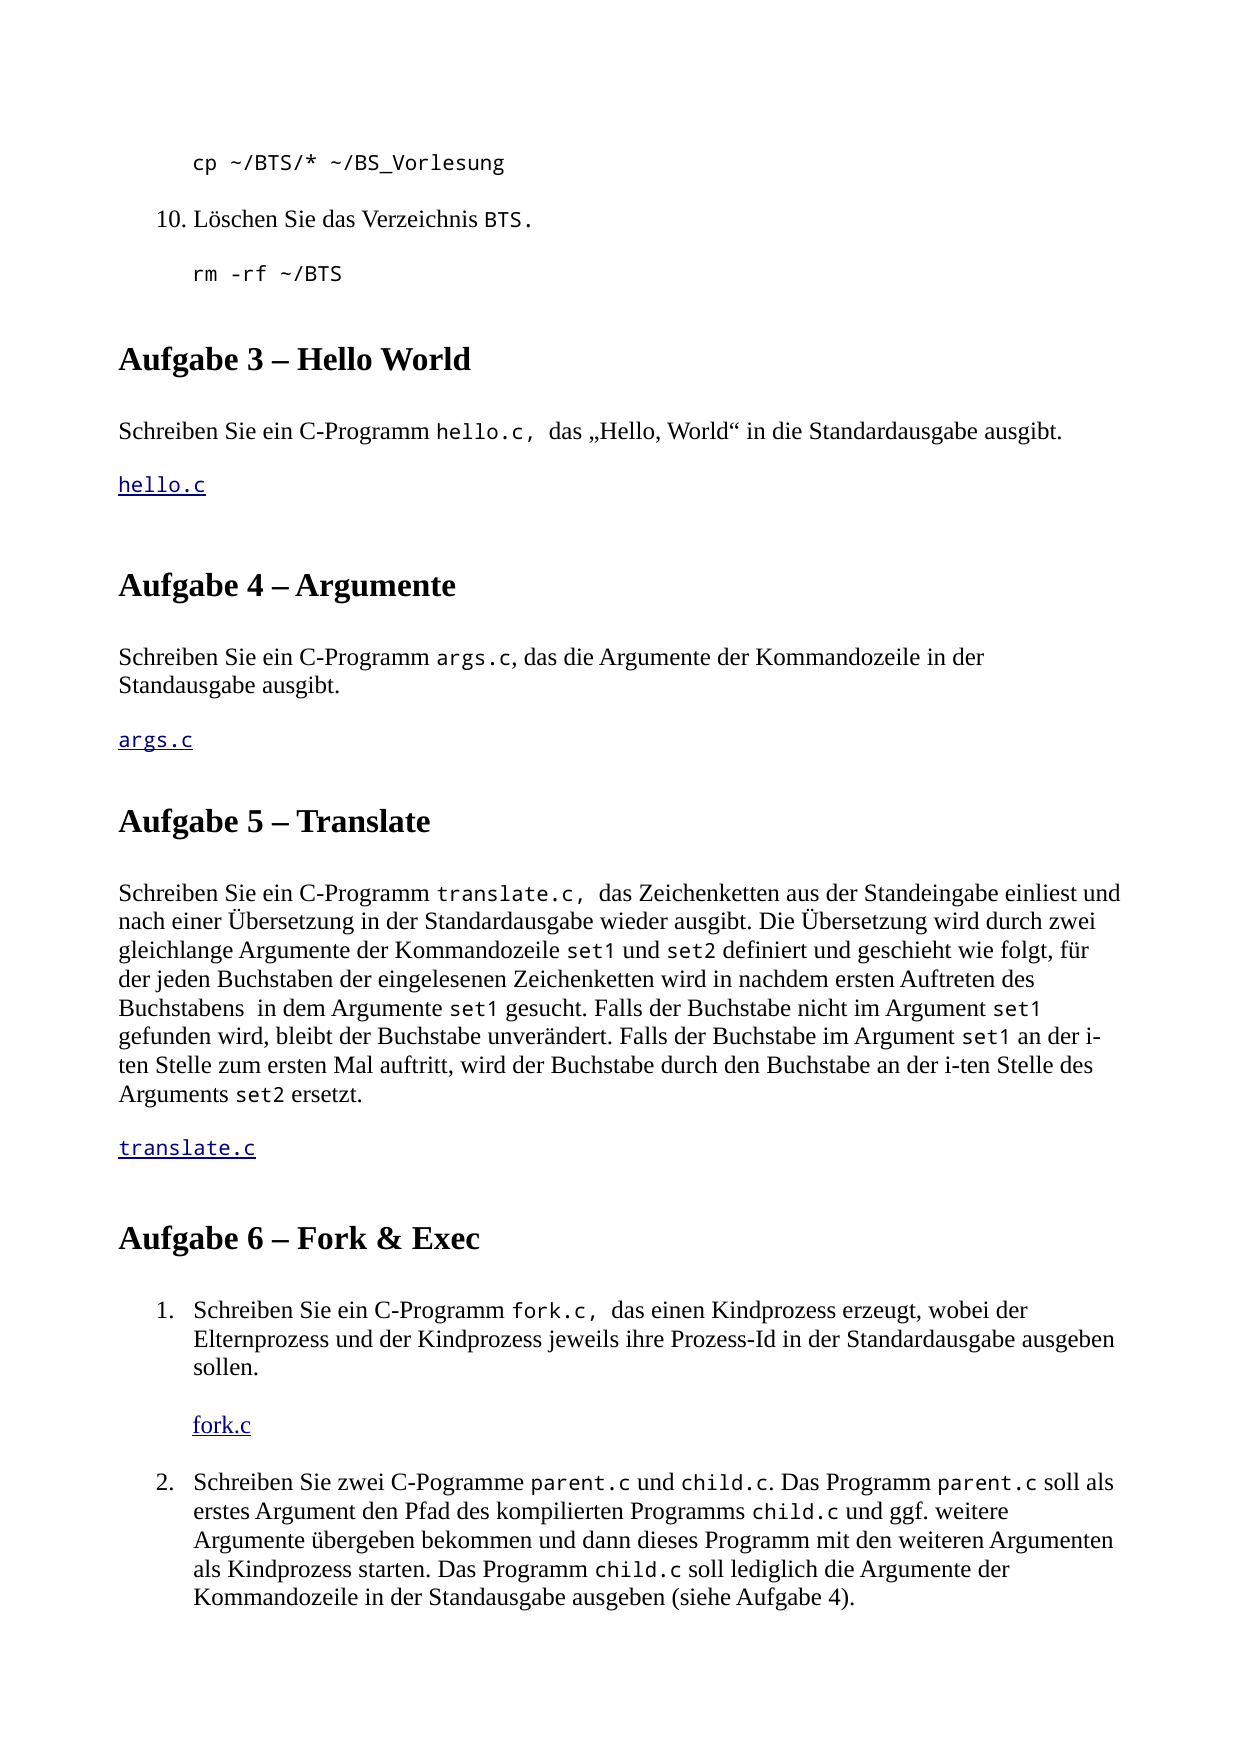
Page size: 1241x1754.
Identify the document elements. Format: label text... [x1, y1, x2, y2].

text Schreiben Sie ein C-Programm args.c, das die Argumente der Kommandozeile in der Standausgabe ausgibt. [118, 642, 1122, 699]
text translate.c [118, 1136, 1122, 1161]
text Aufgabe 5 – Translate [118, 801, 1122, 839]
text Aufgabe 4 – Argumente [118, 565, 1122, 603]
text Schreiben Sie ein C-Programm translate.c, das Zeichenketten aus der Standeingabe einliest und nach einer Übersetzung in der Standardausgabe wieder ausgibt. Die Übersetzung wird durch zwei gleichlange Argumente der Kommandozeile set1 und set2 definiert und geschieht wie folgt, für der jeden Buchstaben der eingelesenen Zeichenketten wird in nachdem ersten Auftreten des Buchstabens in dem Argumente set1 gesucht. Falls der Buchstabe nicht im Argument set1 gefunden wird, bleibt der Buchstabe unverändert. Falls der Buchstabe im Argument set1 an der i-ten Stelle zum ersten Mal auftritt, wird der Buchstabe durch den Buchstabe an der i-ten Stelle des Arguments set2 ersetzt. [118, 878, 1122, 1108]
text args.c [118, 728, 1122, 752]
text Schreiben Sie ein C-Programm hello.c, das „Hello, World“ in die Standardausgabe ausgibt. [118, 416, 1122, 445]
text cp ~/BTS/* ~/BS_Vorlesung [118, 147, 1122, 176]
text fork.c [118, 1410, 1122, 1439]
text Aufgabe 3 – Hello World [118, 339, 1122, 378]
list Löschen Sie das Verzeichnis BTS. [156, 204, 1122, 233]
text Aufgabe 6 – Fork & Exec [118, 1218, 1122, 1257]
list Schreiben Sie ein C-Programm fork.c, das einen Kindprozess erzeugt, wobei der Elternprozess und der Kindprozess jeweils ihre Prozess-Id in der Standardausgabe ausgeben sollen. [156, 1295, 1122, 1381]
list Schreiben Sie zwei C-Pogramme parent.c und child.c. Das Programm parent.c soll als erstes Argument den Pfad des kompilierten Programms child.c und ggf. weitere Argumente übergeben bekommen und dann dieses Programm mit den weiteren Argumenten als Kindprozess starten. Das Programm child.c soll lediglich die Argumente der Kommandozeile in der Standausgabe ausgeben (siehe Aufgabe 4). [156, 1467, 1122, 1611]
text rm -rf ~/BTS [118, 262, 1122, 286]
text hello.c [118, 473, 1122, 498]
